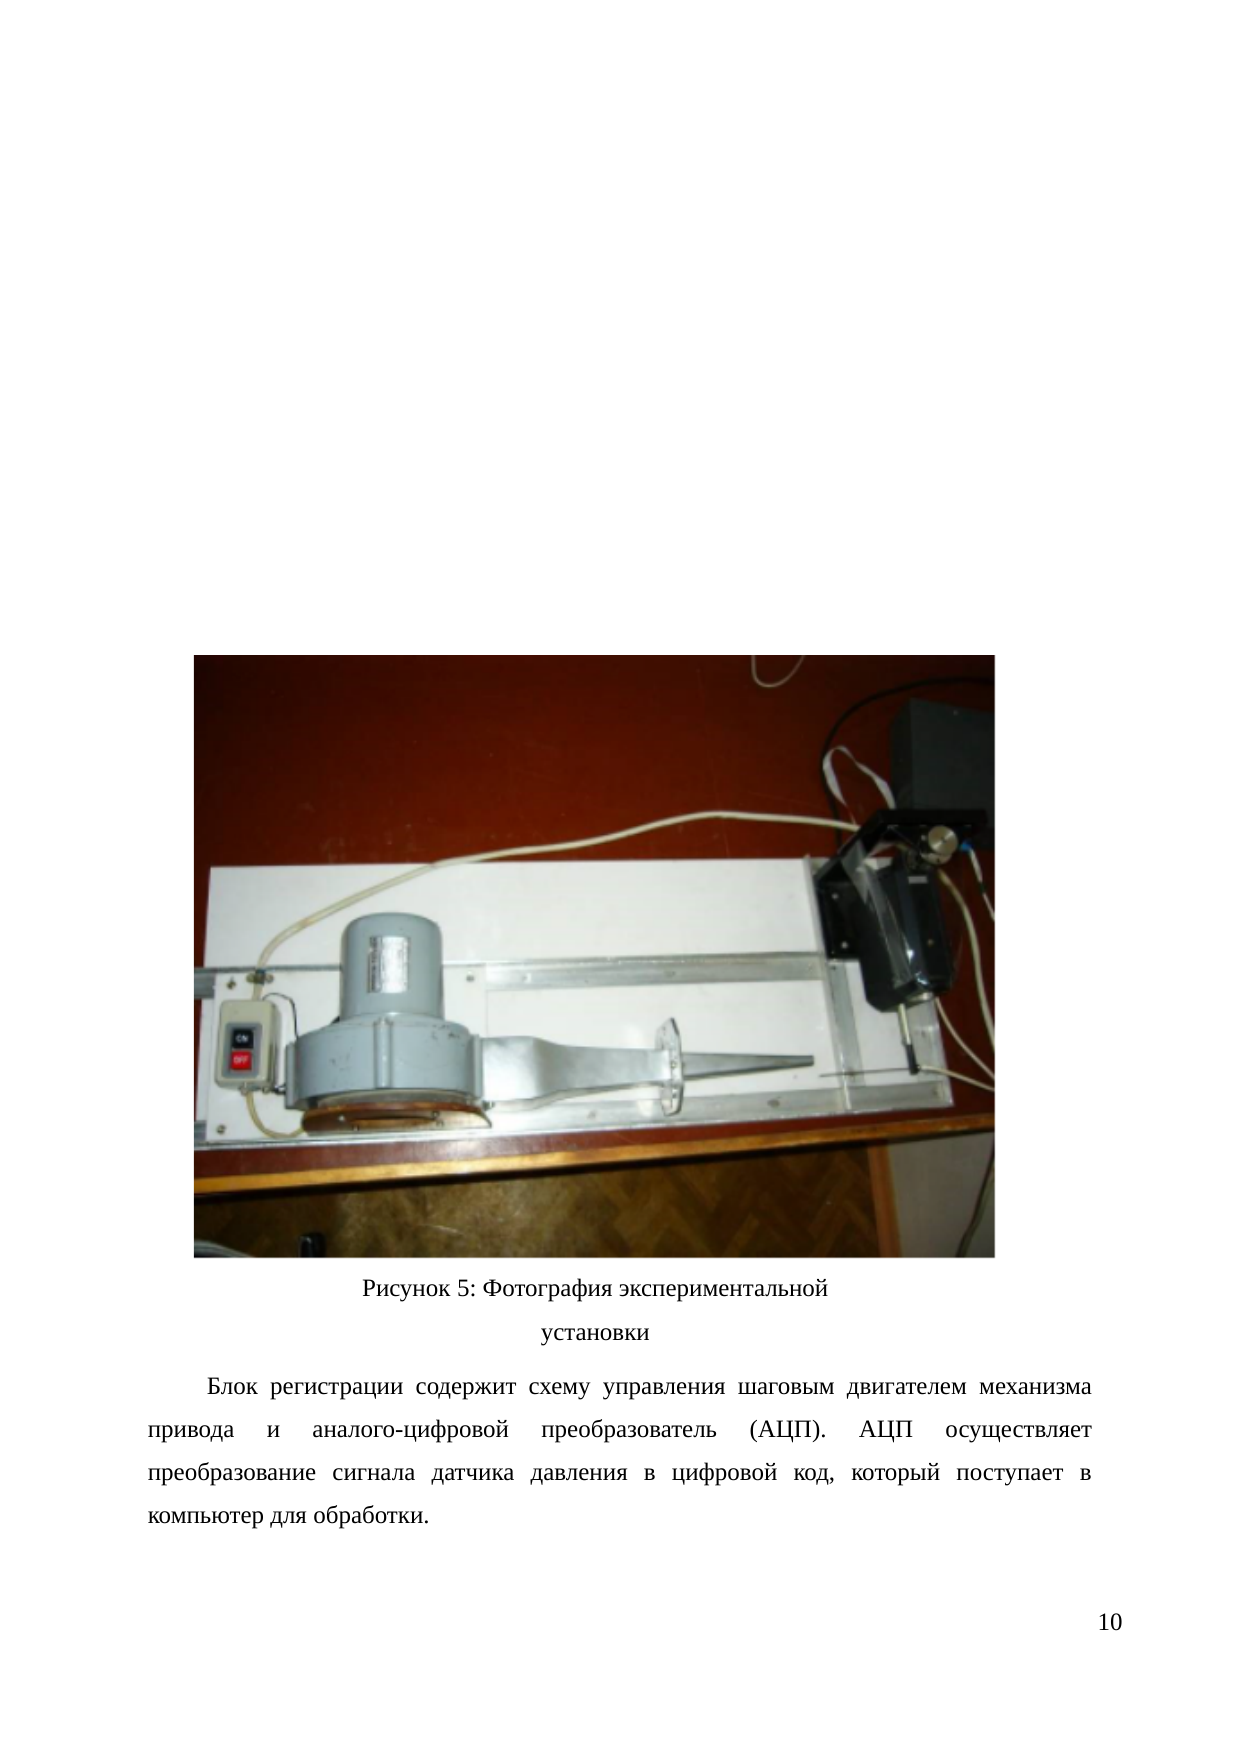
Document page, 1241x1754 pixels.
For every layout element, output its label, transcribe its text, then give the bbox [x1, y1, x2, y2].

text Рисунок 5: Фотография экспериментальной установки [314, 1260, 876, 1345]
text Блок регистрации содержит схему управления шаговым двигателем механизма привода и аналого-цифровой преобразователь (АЦП). АЦП осуществляет преобразование сигнала датчика давления в цифровой код, который поступает в компьютер для обработки. [148, 1371, 1093, 1529]
picture [193, 655, 997, 1260]
